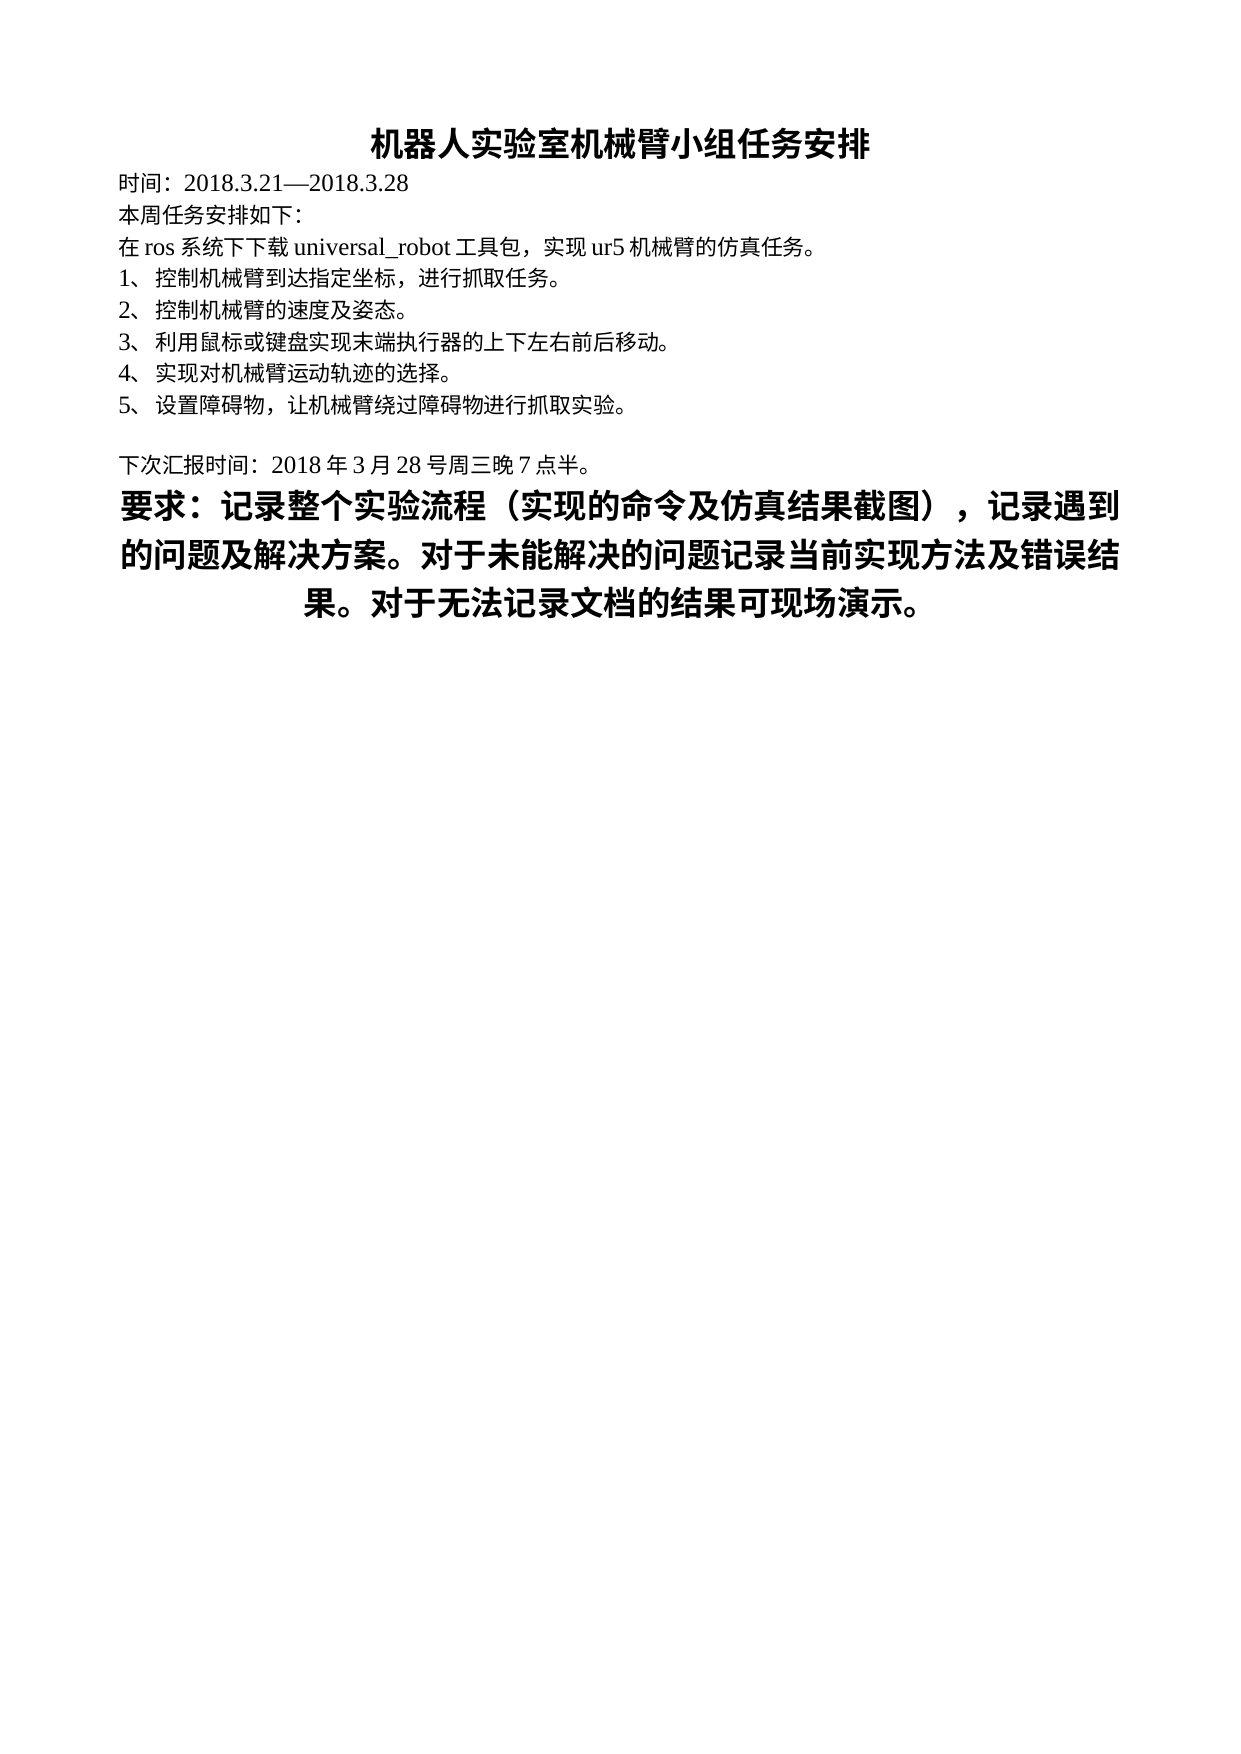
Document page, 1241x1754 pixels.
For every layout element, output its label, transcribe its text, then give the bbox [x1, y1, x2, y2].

text 在ros系统下下载universal_robot工具包，实现ur5机械臂的仿真任务。 [118, 230, 1122, 261]
text 时间：2018.3.21—2018.3.28 [118, 166, 1122, 198]
list 控制机械臂到达指定坐标，进行抓取任务。 [118, 261, 1122, 293]
text 机器人实验室机械臂小组任务安排 [118, 118, 1122, 166]
text 要求：记录整个实验流程（实现的命令及仿真结果截图），记录遇到的问题及解决方案。对于未能解决的问题记录当前实现方法及错误结果。对于无法记录文档的结果可现场演示。 [118, 480, 1122, 625]
text 本周任务安排如下： [118, 198, 1122, 230]
list 实现对机械臂运动轨迹的选择。 [118, 356, 1122, 388]
text 下次汇报时间：2018年3月28号周三晚7点半。 [118, 448, 1122, 480]
list 设置障碍物，让机械臂绕过障碍物进行抓取实验。 [118, 388, 1122, 420]
list 利用鼠标或键盘实现末端执行器的上下左右前后移动。 [118, 325, 1122, 356]
list 控制机械臂的速度及姿态。 [118, 293, 1122, 325]
